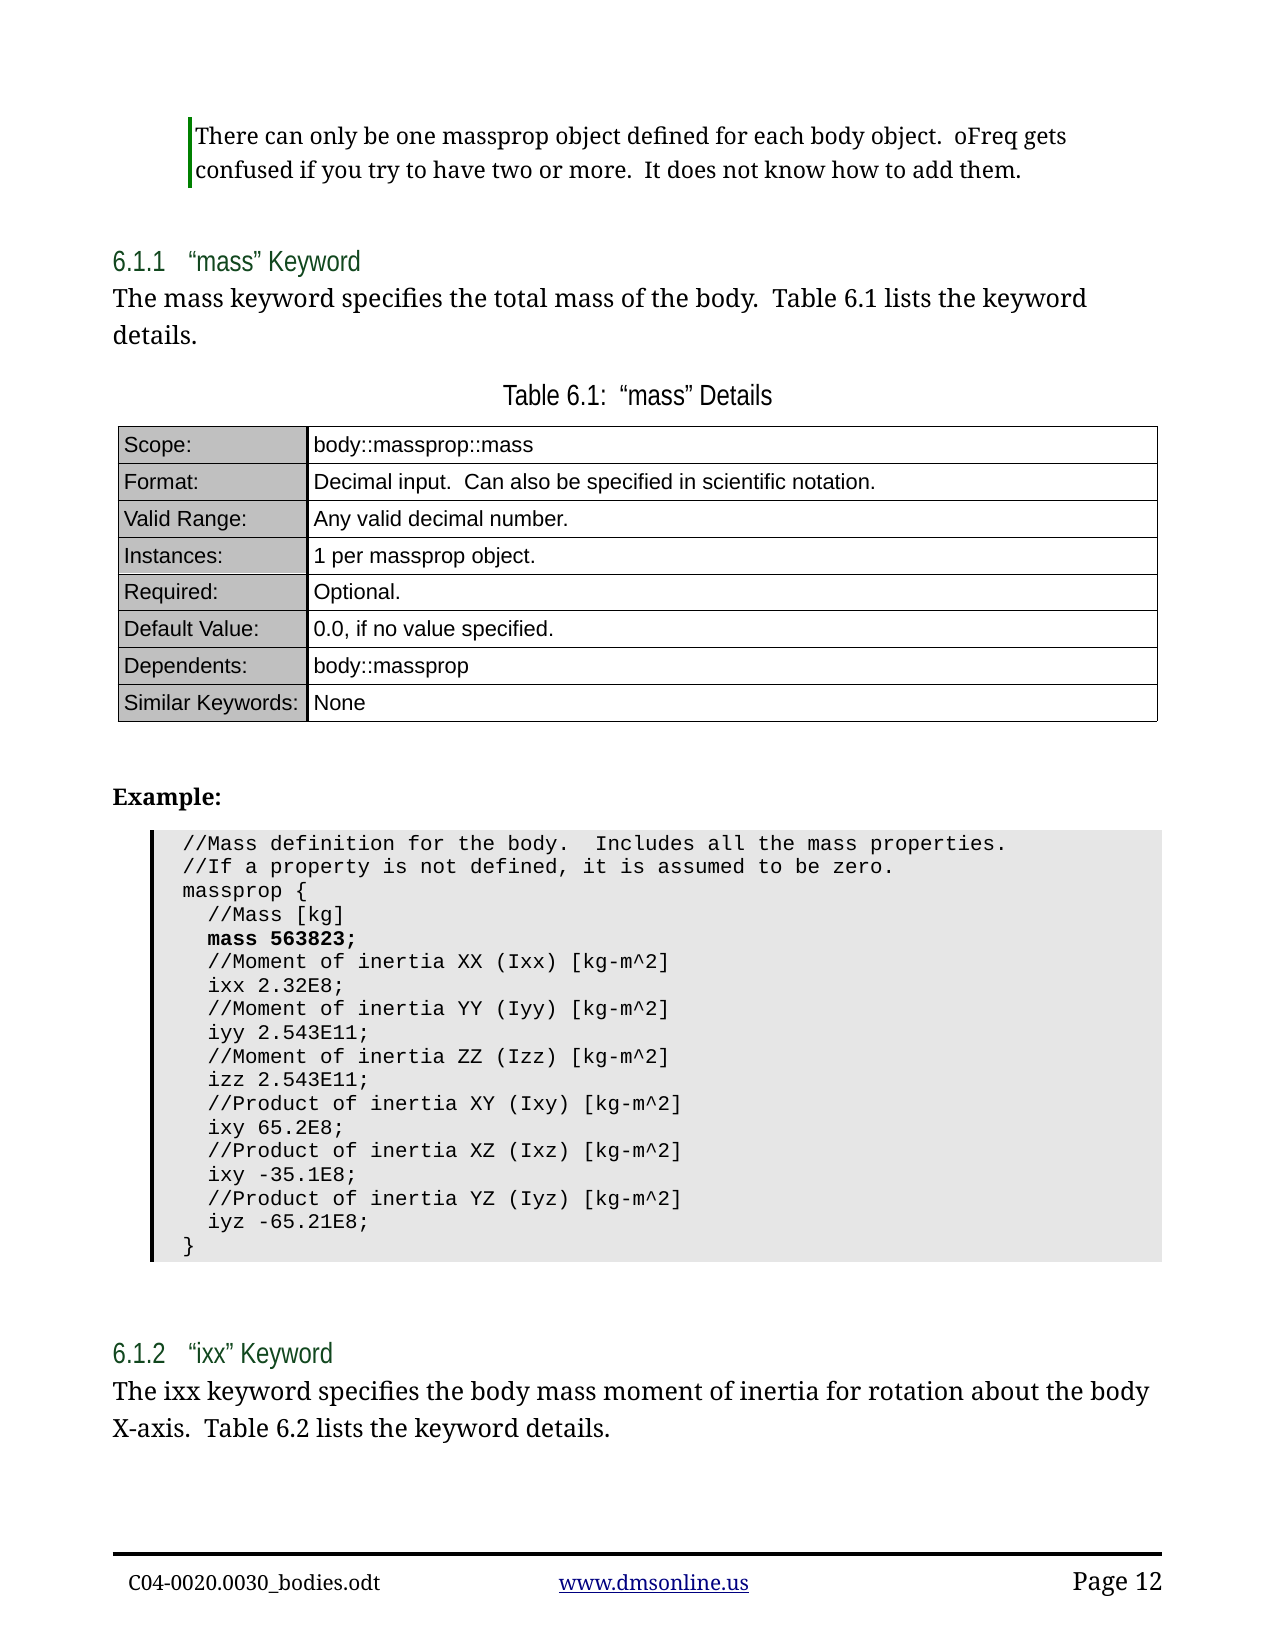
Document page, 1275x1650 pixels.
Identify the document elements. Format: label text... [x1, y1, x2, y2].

table_cell Similar Keywords: [119, 685, 306, 721]
text //Product of inertia XY (Ixy) [kg-m^2] [154, 1093, 1162, 1117]
text //If a property is not defined, it is assumed to be zero. [154, 857, 1162, 880]
text //Moment of inertia YY (Iyy) [kg-m^2] [154, 998, 1162, 1022]
subtitle “ixx” Keyword [112, 1336, 1162, 1370]
table_cell Valid Range: [119, 501, 306, 537]
table_cell 1 per massprop object. [309, 538, 1157, 573]
table_cell Optional. [309, 575, 1157, 610]
subtitle “mass” Keyword [112, 244, 1162, 277]
table_cell None [309, 685, 1157, 721]
text The ixx keyword specifies the body mass moment of inertia for rotation about the body X-axis. Table 6.2 lists the keyword details. [112, 1373, 1162, 1445]
text //Product of inertia XZ (Ixz) [kg-m^2] [154, 1140, 1162, 1164]
table_cell body::massprop [309, 648, 1157, 684]
text } [154, 1235, 1162, 1262]
table_cell Decimal input. Can also be specified in scientific notation. [309, 464, 1157, 500]
text The mass keyword specifies the total mass of the body. Table 6.1 lists the keyword details. [112, 281, 1162, 352]
text Example: [112, 781, 1162, 812]
table_cell Format: [119, 464, 306, 500]
text ixy 65.2E8; [154, 1117, 1162, 1140]
text Table 6.1: “mass” Details [112, 378, 1162, 411]
text massprop { [154, 880, 1162, 904]
table_cell Dependents: [119, 648, 306, 684]
text //Moment of inertia ZZ (Izz) [kg-m^2] [154, 1046, 1162, 1069]
text There can only be one massprop object defined for each body object. oFreq gets confused if you try to have two or more. It does not know how to add them. [192, 117, 1162, 188]
text ixy -35.1E8; [154, 1164, 1162, 1188]
table_cell Any valid decimal number. [309, 501, 1157, 537]
text izz 2.543E11; [154, 1069, 1162, 1093]
table_cell Default Value: [119, 611, 306, 647]
table_header body::massprop::mass [309, 427, 1157, 463]
table_header Scope: [119, 427, 306, 463]
text iyz -65.21E8; [154, 1211, 1162, 1235]
text mass 563823; [154, 927, 1162, 951]
text //Moment of inertia XX (Ixx) [kg-m^2] [154, 951, 1162, 975]
text //Product of inertia YZ (Iyz) [kg-m^2] [154, 1188, 1162, 1211]
text ixx 2.32E8; [154, 975, 1162, 998]
table_cell Required: [119, 575, 306, 610]
text //Mass definition for the body. Includes all the mass properties. [154, 830, 1162, 857]
table_cell Instances: [119, 538, 306, 573]
text //Mass [kg] [154, 904, 1162, 927]
text iyy 2.543E11; [154, 1022, 1162, 1046]
table_cell 0.0, if no value specified. [309, 611, 1157, 647]
